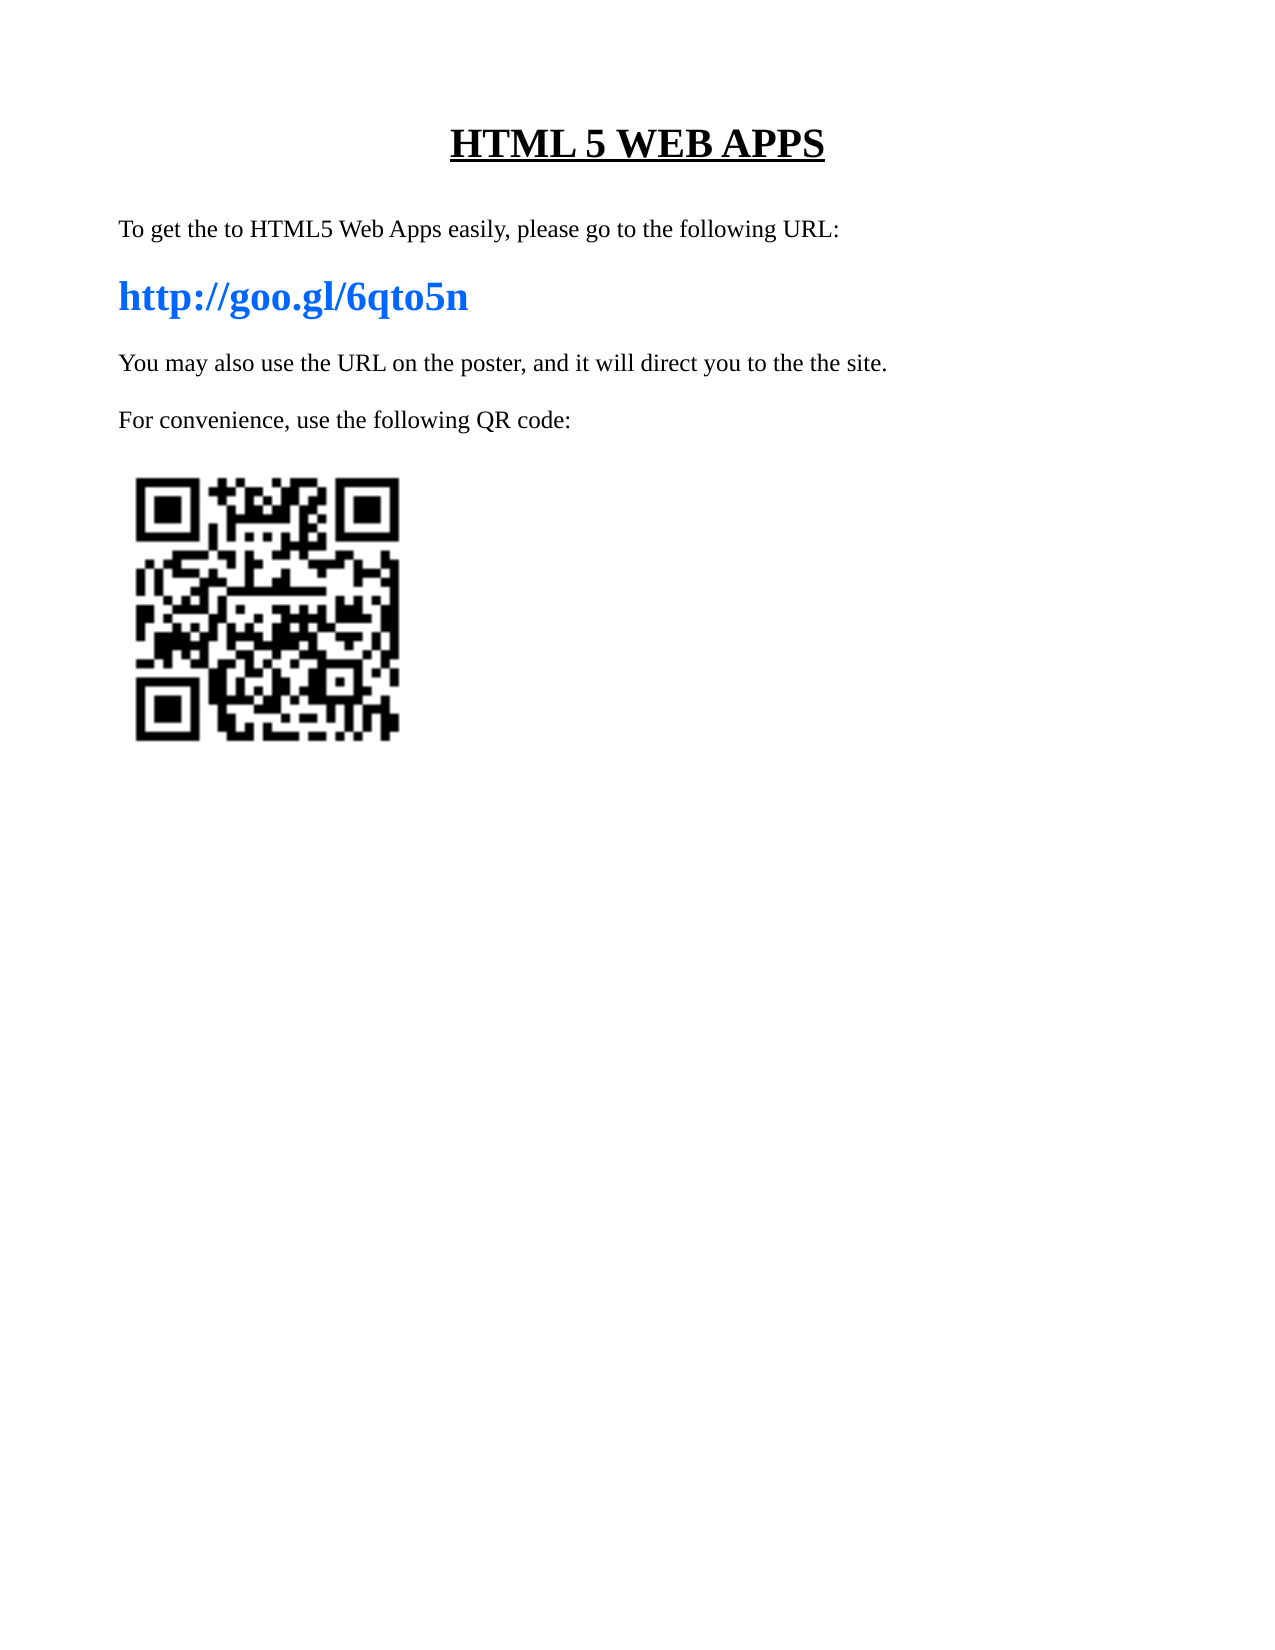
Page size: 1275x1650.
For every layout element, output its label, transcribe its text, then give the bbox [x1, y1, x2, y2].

text For convenience, use the following QR code: [118, 406, 1157, 434]
text HTML 5 WEB APPS [118, 118, 1157, 166]
text http://goo.gl/6qto5n [118, 271, 1157, 319]
picture [119, 461, 421, 763]
text To get the to HTML5 Web Apps easily, please go to the following URL: [118, 214, 1157, 243]
text You may also use the URL on the poster, and it will direct you to the the site. [118, 348, 1157, 377]
